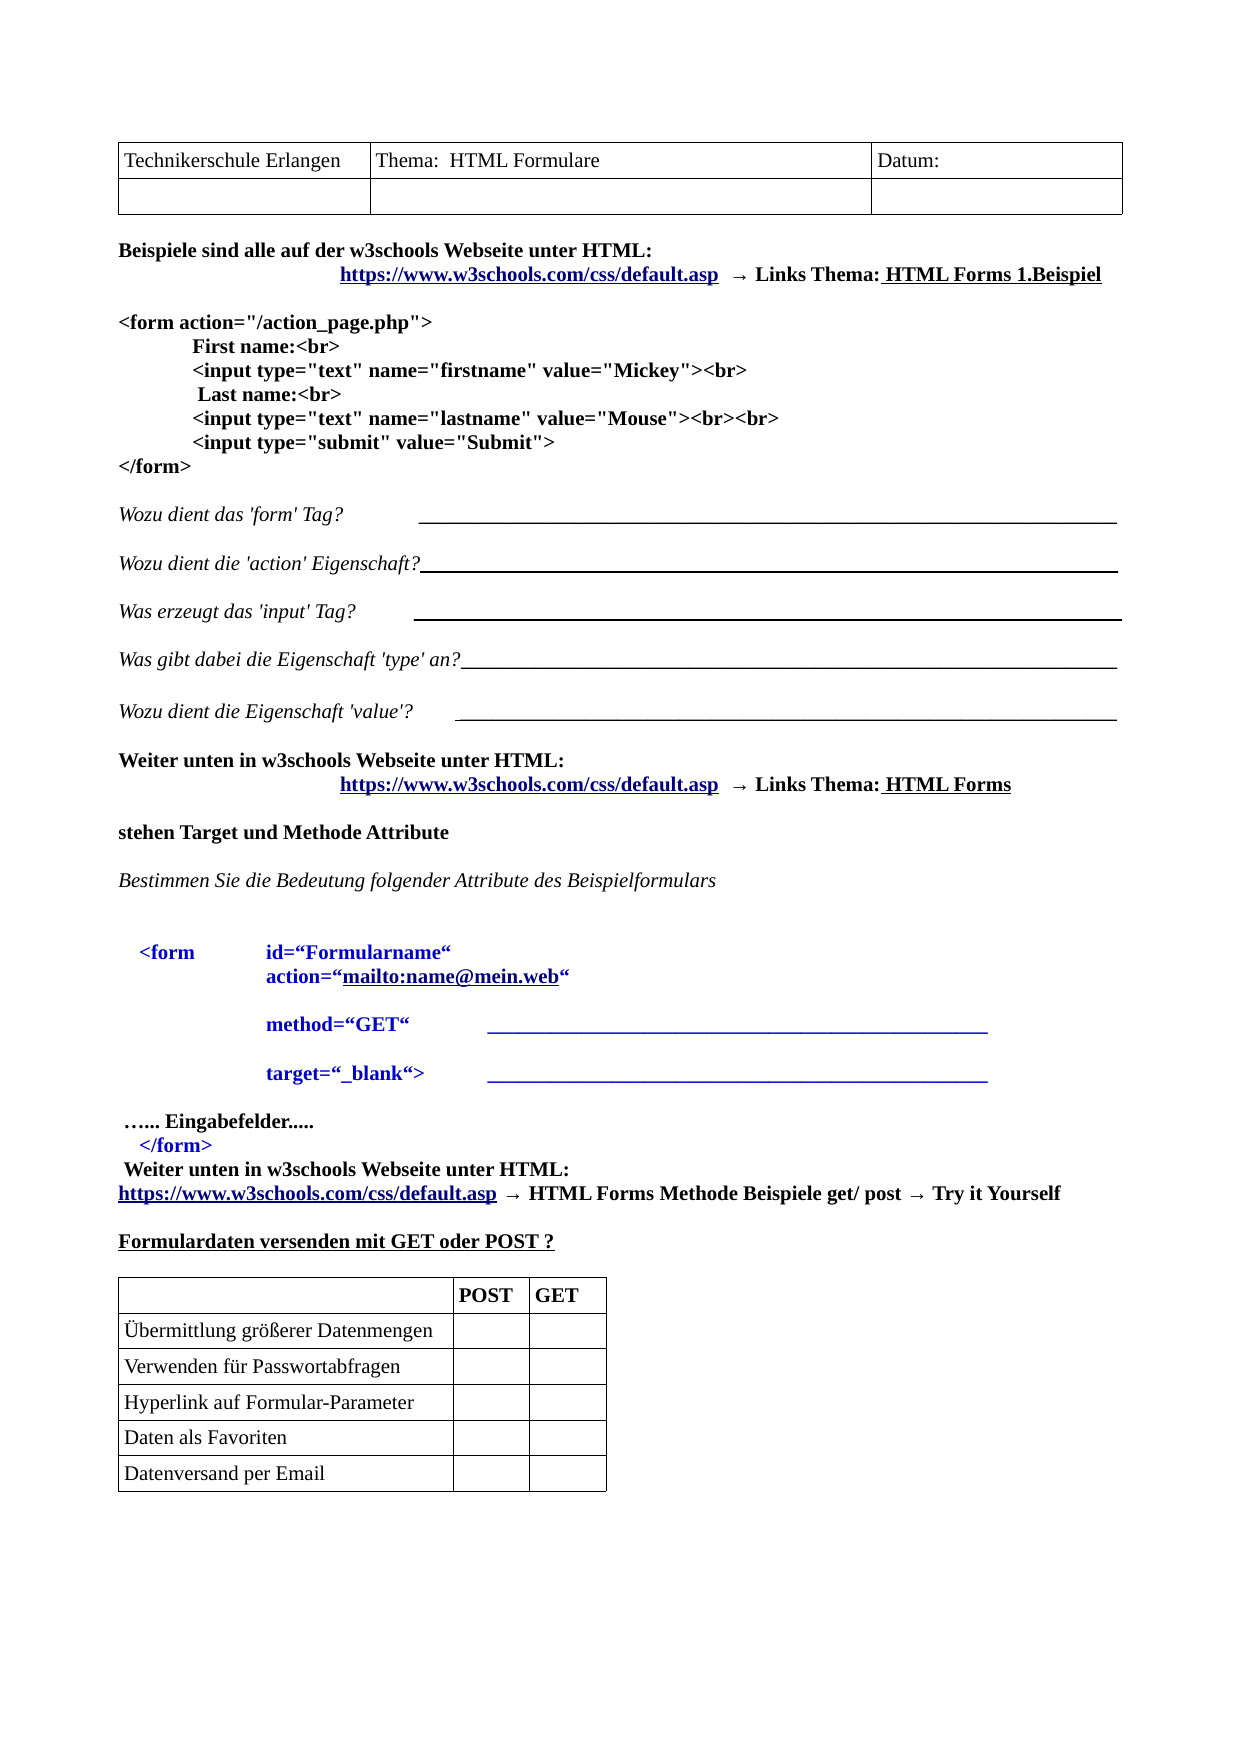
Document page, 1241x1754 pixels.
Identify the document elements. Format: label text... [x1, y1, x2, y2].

table_cell [530, 1421, 606, 1455]
table_header GET [530, 1278, 606, 1313]
text Wozu dient die 'action' Eigenschaft?___________________________________________________________________ [118, 550, 1122, 574]
text target=“_blank“> ________________________________________________ [118, 1060, 1122, 1084]
text …... Eingabefelder..... [118, 1108, 1122, 1133]
table_cell Daten als Favoriten [119, 1421, 453, 1455]
text <form id=“Formularname“ [118, 940, 1122, 964]
table_header Datum: [872, 143, 1122, 178]
text </form> [118, 454, 1122, 478]
table_cell [530, 1456, 606, 1491]
text Weiter unten in w3schools Webseite unter HTML: [118, 748, 1122, 772]
text <input type="text" name="firstname" value="Mickey"><br> [118, 358, 1122, 382]
text <form action="/action_page.php"> [118, 310, 1122, 334]
table_cell [530, 1314, 606, 1348]
text https://www.w3schools.com/css/default.asp → Links Thema: HTML Forms 1.Beispiel [118, 262, 1122, 286]
text <input type="submit" value="Submit"> [118, 430, 1122, 454]
text Last name:<br> [118, 382, 1122, 406]
text Wozu dient die Eigenschaft 'value'? _______________________________________________________________ [118, 699, 1122, 723]
table_cell [530, 1385, 606, 1419]
table_cell [454, 1385, 529, 1419]
table_cell [872, 179, 1122, 213]
table_cell Datenversand per Email [119, 1456, 453, 1491]
table_cell [454, 1456, 529, 1491]
table_cell [454, 1314, 529, 1348]
table_header [119, 1278, 453, 1313]
table_cell [530, 1349, 606, 1384]
text https://www.w3schools.com/css/default.asp → Links Thema: HTML Forms [118, 772, 1122, 796]
table_cell Verwenden für Passwortabfragen [119, 1349, 453, 1384]
text Beispiele sind alle auf der w3schools Webseite unter HTML: [118, 238, 1122, 262]
text <input type="text" name="lastname" value="Mouse"><br><br> [118, 406, 1122, 430]
text First name:<br> [118, 334, 1122, 358]
text method=“GET“ ________________________________________________ [118, 1012, 1122, 1036]
table_cell Übermittlung größerer Datenmengen [119, 1314, 453, 1348]
table_header POST [454, 1278, 529, 1313]
table_header Thema: HTML Formulare [371, 143, 871, 178]
text stehen Target und Methode Attribute [118, 820, 1122, 844]
text Was erzeugt das 'input' Tag? ____________________________________________________________________ [118, 598, 1122, 623]
text Formulardaten versenden mit GET oder POST ? [118, 1229, 1122, 1253]
table_cell Hyperlink auf Formular-Parameter [119, 1385, 453, 1419]
text </form> [118, 1133, 1122, 1157]
text Weiter unten in w3schools Webseite unter HTML: [118, 1157, 1122, 1181]
table_cell [454, 1349, 529, 1384]
table_header Technikerschule Erlangen [119, 143, 370, 178]
table_cell [454, 1421, 529, 1455]
text action=“mailto:name@mein.web“ [118, 964, 1122, 988]
text https://www.w3schools.com/css/default.asp → HTML Forms Methode Beispiele get/ post → Try it Yourself [118, 1181, 1122, 1205]
table_cell [371, 179, 871, 213]
text Bestimmen Sie die Bedeutung folgender Attribute des Beispielformulars [118, 868, 1122, 892]
text Wozu dient das 'form' Tag? ___________________________________________________________________ [118, 502, 1122, 526]
text Was gibt dabei die Eigenschaft 'type' an?_______________________________________________________________ [118, 647, 1122, 671]
table_cell [119, 179, 370, 213]
